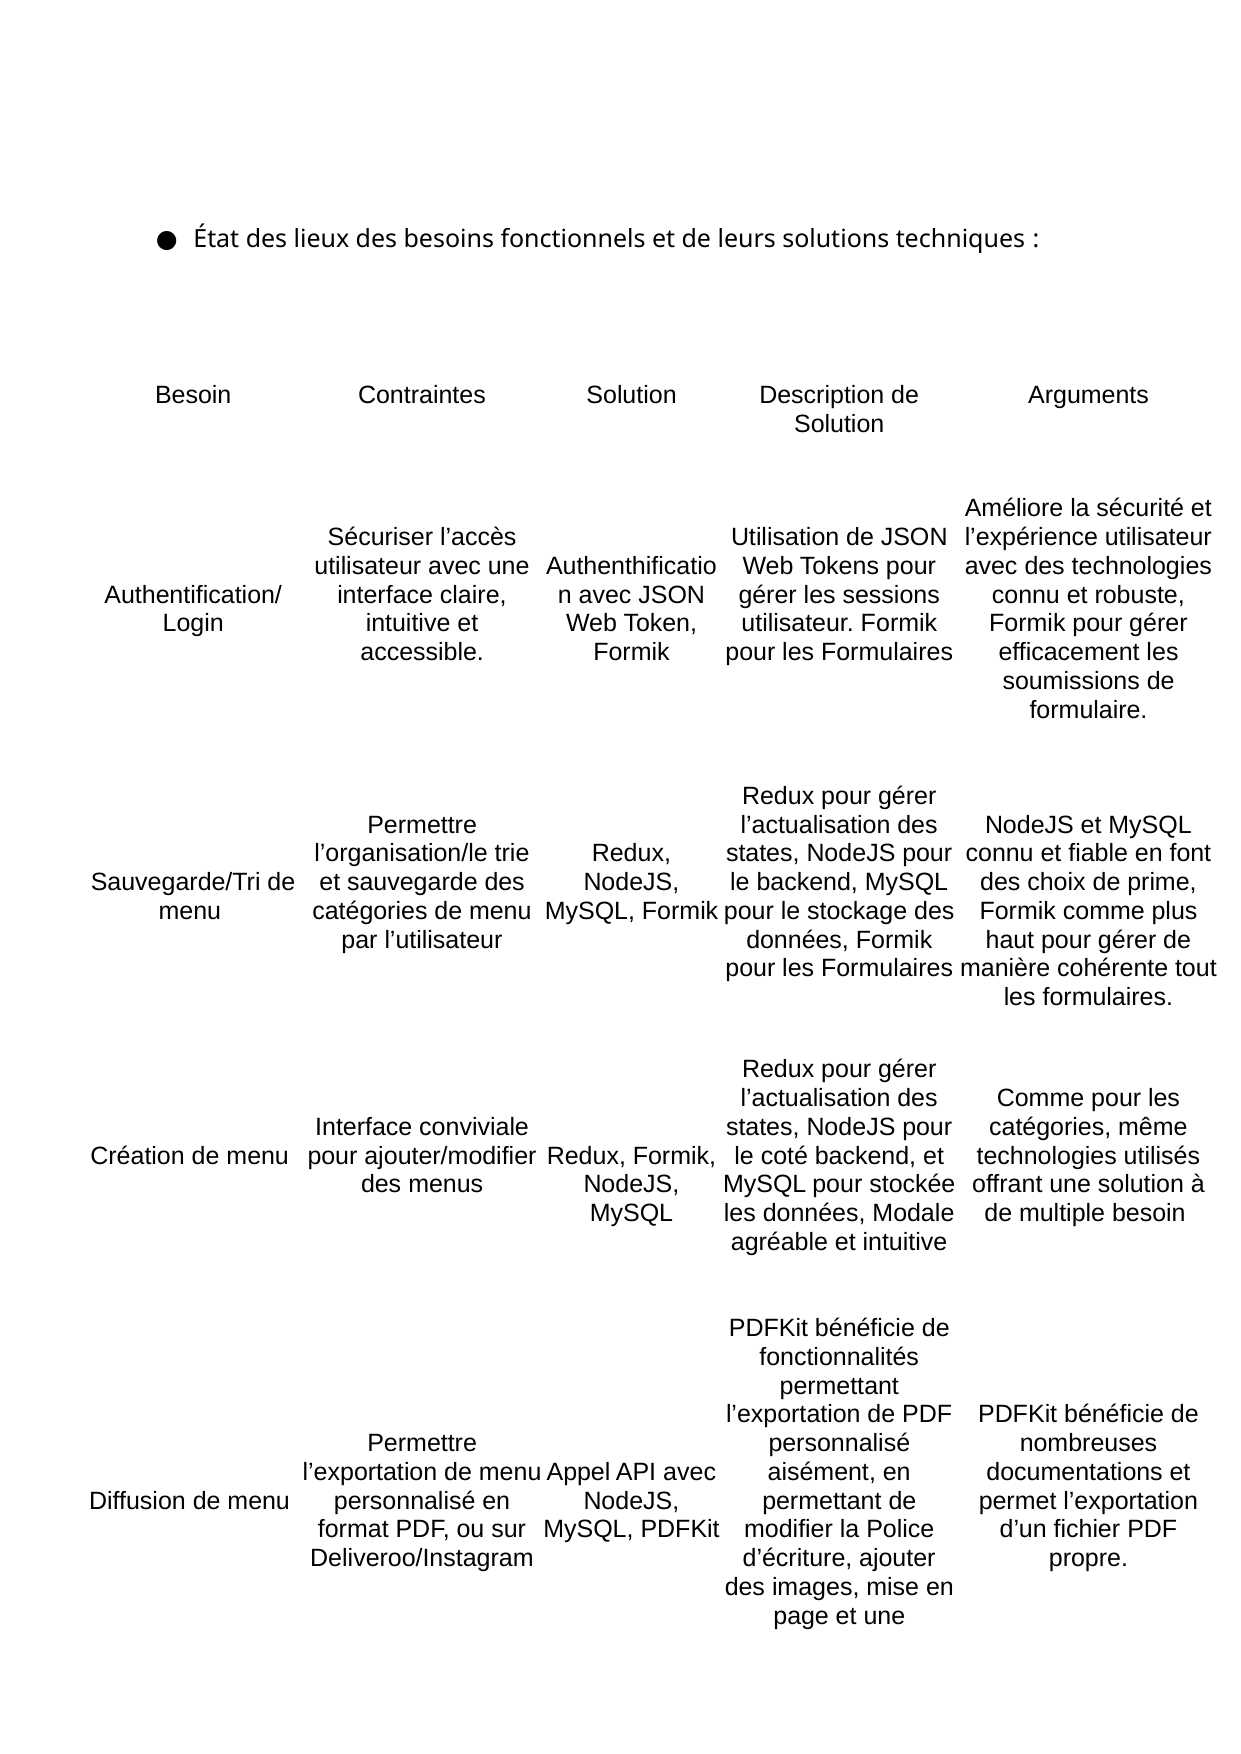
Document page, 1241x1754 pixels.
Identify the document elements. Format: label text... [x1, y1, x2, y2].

table_cell Diffusion de menu [84, 1284, 302, 1636]
table_header Description de Solution [720, 323, 958, 465]
table_cell Appel API avec NodeJS, MySQL, PDFKit [542, 1284, 720, 1636]
list État des lieux des besoins fonctionnels et de leurs solutions techniques : [156, 220, 1122, 254]
table_cell Utilisation de JSON Web Tokens pour gérer les sessions utilisateur. Formik pour les Formulaires [720, 465, 958, 752]
table_cell Création de menu [84, 1026, 302, 1284]
table_cell Améliore la sécurité et l’expérience utilisateur avec des technologies connu et robuste, Formik pour gérer efficacement les soumissions de formulaire. [958, 465, 1219, 752]
table_cell Authentification/Login [84, 465, 302, 752]
table_cell Sécuriser l’accès utilisateur avec une interface claire, intuitive et accessible. [302, 465, 542, 752]
table_cell Permettre l’organisation/le trie et sauvegarde des catégories de menu par l’utilisateur [302, 752, 542, 1026]
table_cell Redux, NodeJS, MySQL, Formik [542, 752, 720, 1026]
table_cell Redux, Formik, NodeJS, MySQL [542, 1026, 720, 1284]
table_header Solution [542, 323, 720, 465]
table_cell PDFKit bénéficie de nombreuses documentations et permet l’exportation d’un fichier PDF propre. [958, 1284, 1219, 1636]
table_cell Comme pour les catégories, même technologies utilisés offrant une solution à de multiple besoin [958, 1026, 1219, 1284]
table_header Contraintes [302, 323, 542, 465]
table_cell Authenthification avec JSON Web Token, Formik [542, 465, 720, 752]
table_cell PDFKit bénéficie de fonctionnalités permettant l’exportation de PDF personnalisé aisément, en permettant de modifier la Police d’écriture, ajouter des images, mise en page et une [720, 1284, 958, 1636]
table_cell Interface conviviale pour ajouter/modifier des menus [302, 1026, 542, 1284]
table_cell NodeJS et MySQL connu et fiable en font des choix de prime, Formik comme plus haut pour gérer de manière cohérente tout les formulaires. [958, 752, 1219, 1026]
table_cell Redux pour gérer l’actualisation des states, NodeJS pour le coté backend, et MySQL pour stockée les données, Modale agréable et intuitive [720, 1026, 958, 1284]
table_cell Permettre l’exportation de menu personnalisé en format PDF, ou sur Deliveroo/Instagram [302, 1284, 542, 1636]
table_header Arguments [958, 323, 1219, 465]
table_header Besoin [84, 323, 302, 465]
table_cell Redux pour gérer l’actualisation des states, NodeJS pour le backend, MySQL pour le stockage des données, Formik pour les Formulaires [720, 752, 958, 1026]
table_cell Sauvegarde/Tri de menu [84, 752, 302, 1026]
